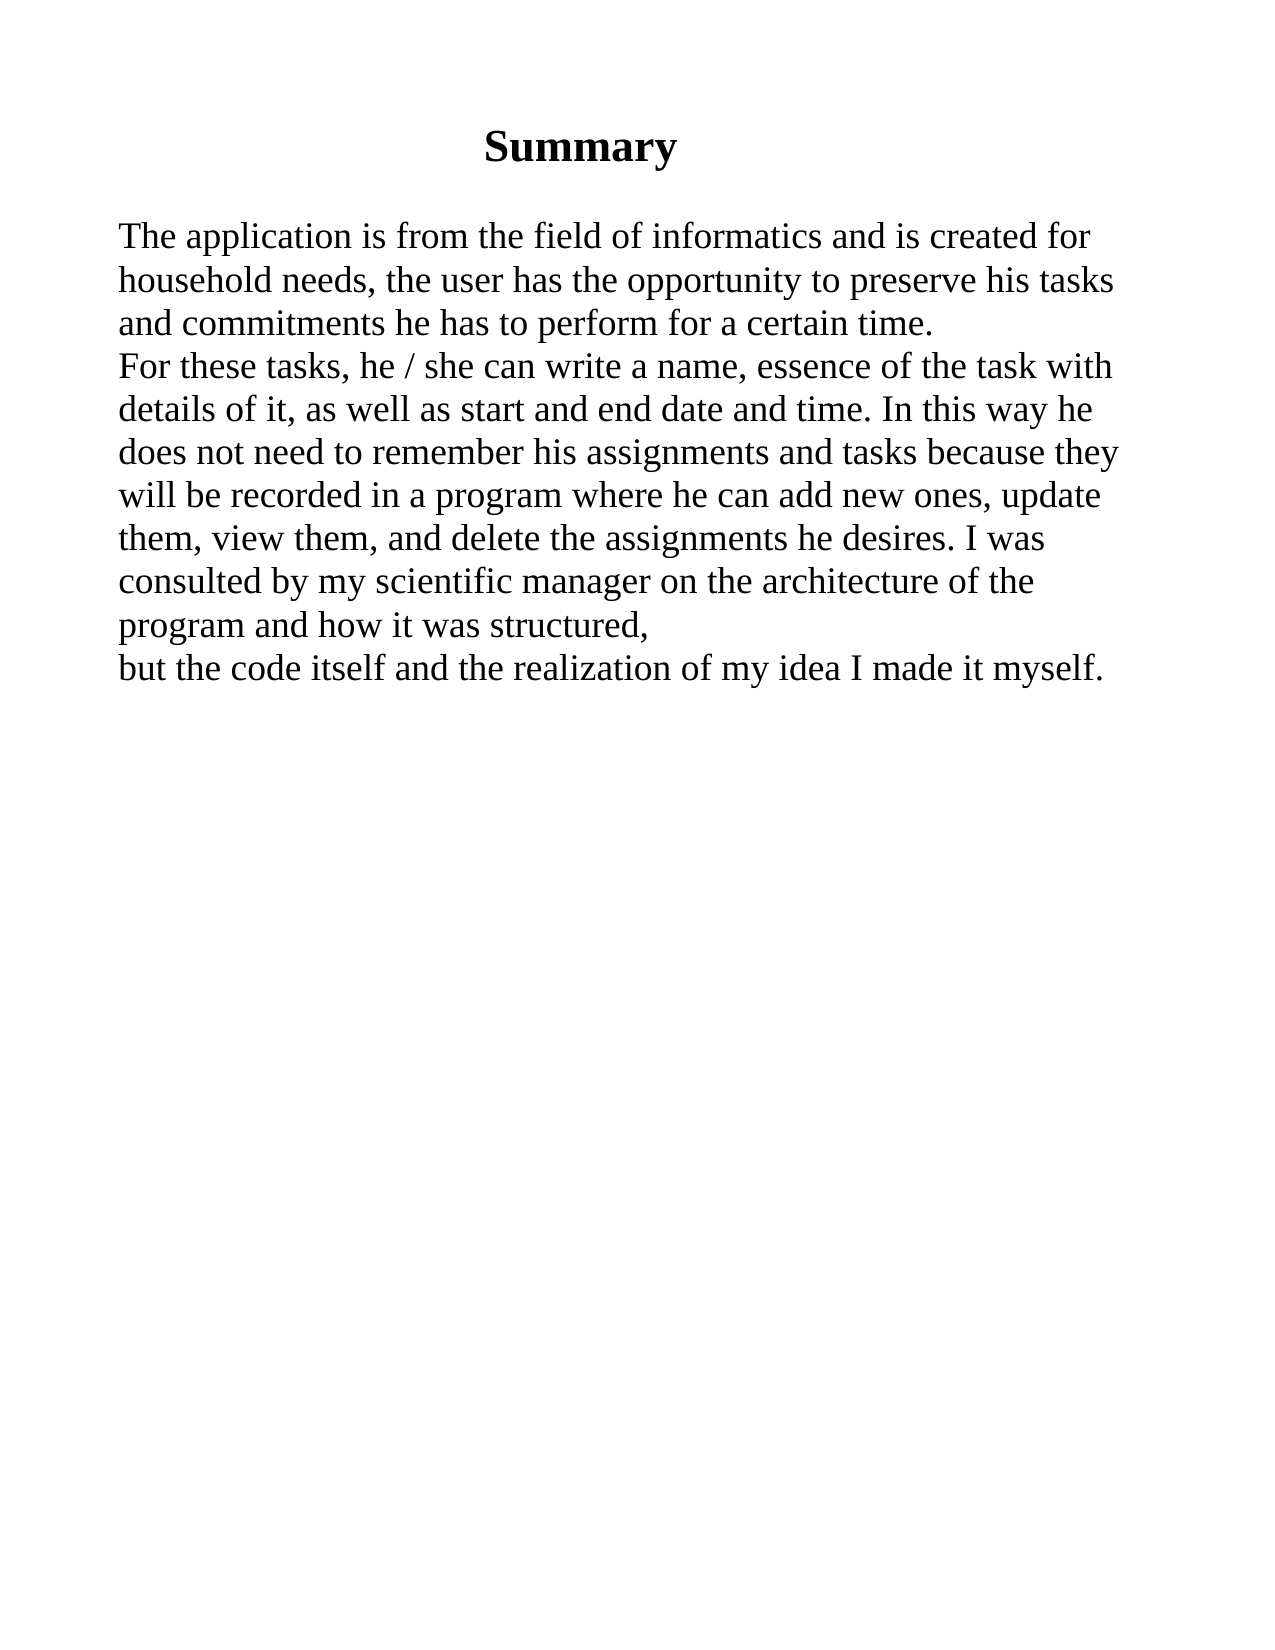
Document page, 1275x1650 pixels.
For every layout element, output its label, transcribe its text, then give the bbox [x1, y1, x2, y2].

text Summary The application is from the field of informatics and is created for household needs, the user has the opportunity to preserve his tasks and commitments he has to perform for a certain time. [118, 118, 1157, 343]
text For these tasks, he / she can write a name, essence of the task with details of it, as well as start and end date and time. In this way he does not need to remember his assignments and tasks because they will be recorded in a program where he can add new ones, update them, view them, and delete the assignments he desires. I was consulted by my scientific manager on the architecture of the program and how it was structured, [118, 343, 1157, 645]
text but the code itself and the realization of my idea I made it myself. [118, 645, 1157, 688]
